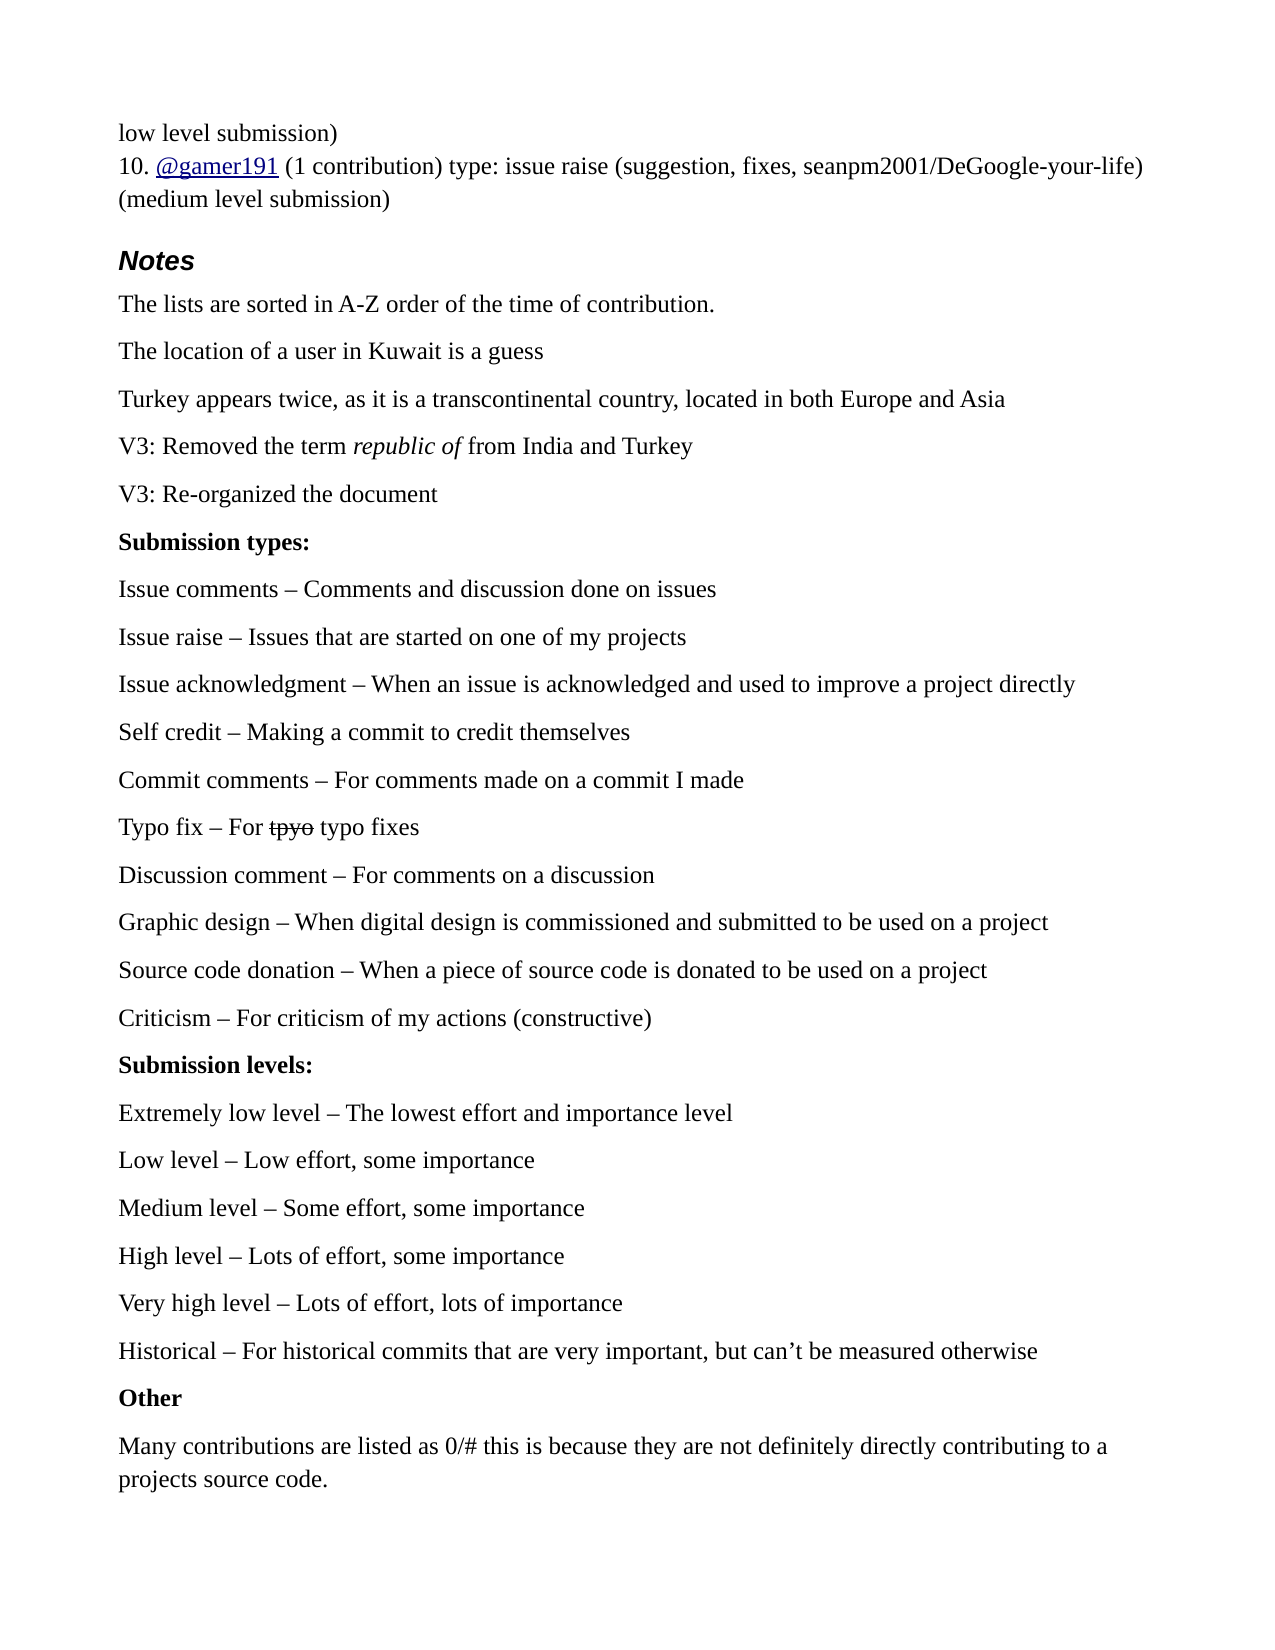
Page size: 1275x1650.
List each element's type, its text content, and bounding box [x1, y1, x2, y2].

text V3: Removed the term republic of from India and Turkey [118, 431, 1157, 460]
text The lists are sorted in A-Z order of the time of contribution. [118, 289, 1157, 317]
text Issue acknowledgment – When an issue is acknowledged and used to improve a project directly [118, 669, 1157, 698]
subtitle Notes [118, 244, 1157, 276]
text Submission levels: [118, 1050, 1157, 1079]
text Low level – Low effort, some importance [118, 1146, 1157, 1174]
text Typo fix – For tpyo typo fixes [118, 812, 1157, 841]
text Historical – For historical commits that are very important, but can’t be measured otherwise [118, 1336, 1157, 1365]
text Issue comments – Comments and discussion done on issues [118, 574, 1157, 603]
text High level – Lots of effort, some importance [118, 1241, 1157, 1269]
text Commit comments – For comments made on a commit I made [118, 765, 1157, 793]
text low level submission) 10. @gamer191 (1 contribution) type: issue raise (suggestion, fixes, seanpm2001/DeGoogle-your-life) (medium level submission) [118, 118, 1157, 213]
text Medium level – Some effort, some importance [118, 1193, 1157, 1222]
text The location of a user in Kuwait is a guess [118, 336, 1157, 365]
text Issue raise – Issues that are started on one of my projects [118, 622, 1157, 651]
text Self credit – Making a commit to credit themselves [118, 717, 1157, 746]
text V3: Re-organized the document [118, 479, 1157, 508]
text Other [118, 1383, 1157, 1412]
text Extremely low level – The lowest effort and importance level [118, 1098, 1157, 1127]
text Source code donation – When a piece of source code is donated to be used on a project [118, 955, 1157, 984]
text Submission types: [118, 527, 1157, 555]
text Criticism – For criticism of my actions (constructive) [118, 1003, 1157, 1031]
text Many contributions are listed as 0/# this is because they are not definitely directly contributing to a projects source code. [118, 1431, 1157, 1493]
text Discussion comment – For comments on a discussion [118, 860, 1157, 889]
text Turkey appears twice, as it is a transcontinental country, located in both Europe and Asia [118, 384, 1157, 413]
text Graphic design – When digital design is commissioned and submitted to be used on a project [118, 907, 1157, 936]
text Very high level – Lots of effort, lots of importance [118, 1288, 1157, 1317]
